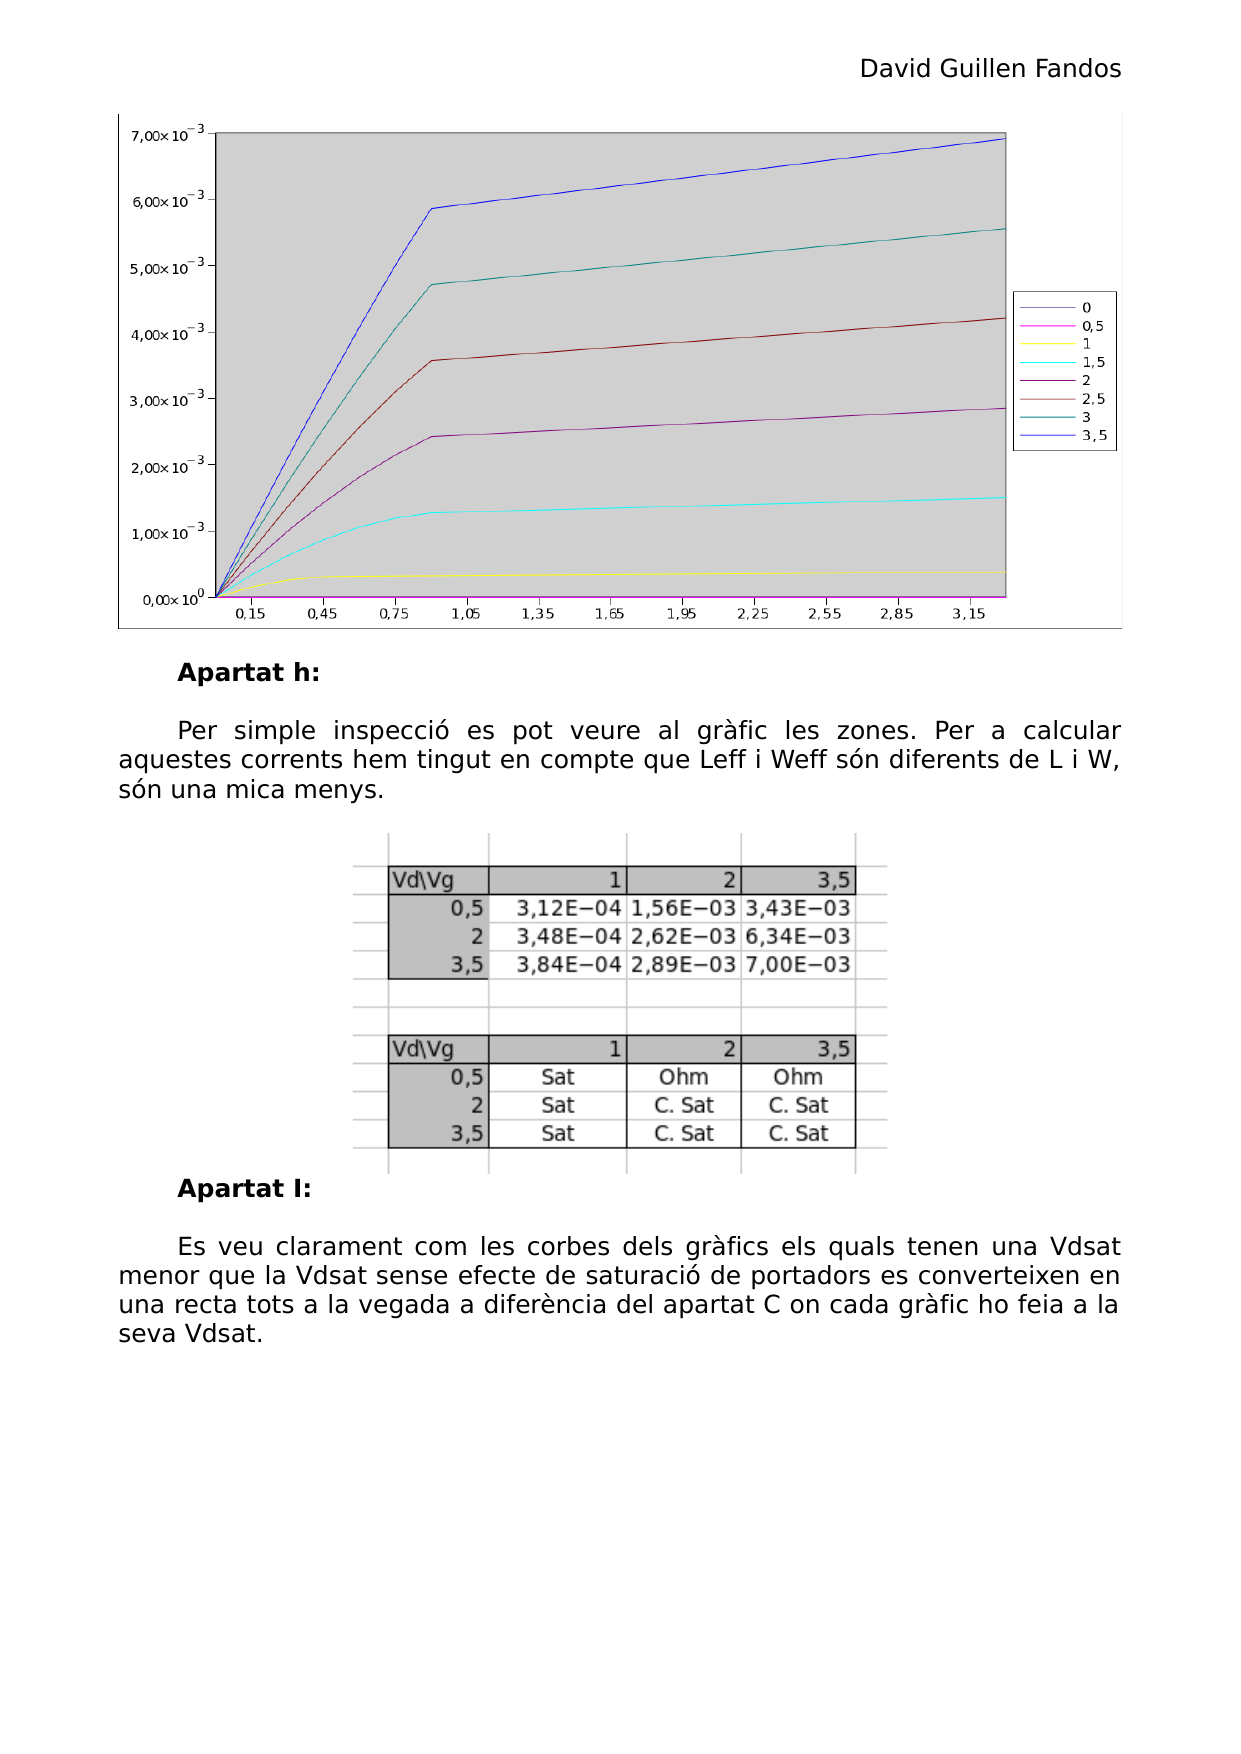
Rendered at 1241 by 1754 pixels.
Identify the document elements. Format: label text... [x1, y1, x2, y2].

picture [118, 114, 1123, 629]
text Es veu clarament com les corbes dels gràfics els quals tenen una Vdsat menor que la Vdsat sense efecte de saturació de portadors es converteixen en una recta tots a la vegada a diferència del apartat C on cada gràfic ho feia a la seva Vdsat. [118, 1232, 1122, 1349]
text Apartat I: [118, 1174, 1122, 1203]
picture [352, 833, 888, 1174]
text Apartat h: [118, 658, 1122, 687]
text Per simple inspecció es pot veure al gràfic les zones. Per a calcular aquestes corrents hem tingut en compte que Leff i Weff són diferents de L i W, són una mica menys. [118, 716, 1122, 804]
